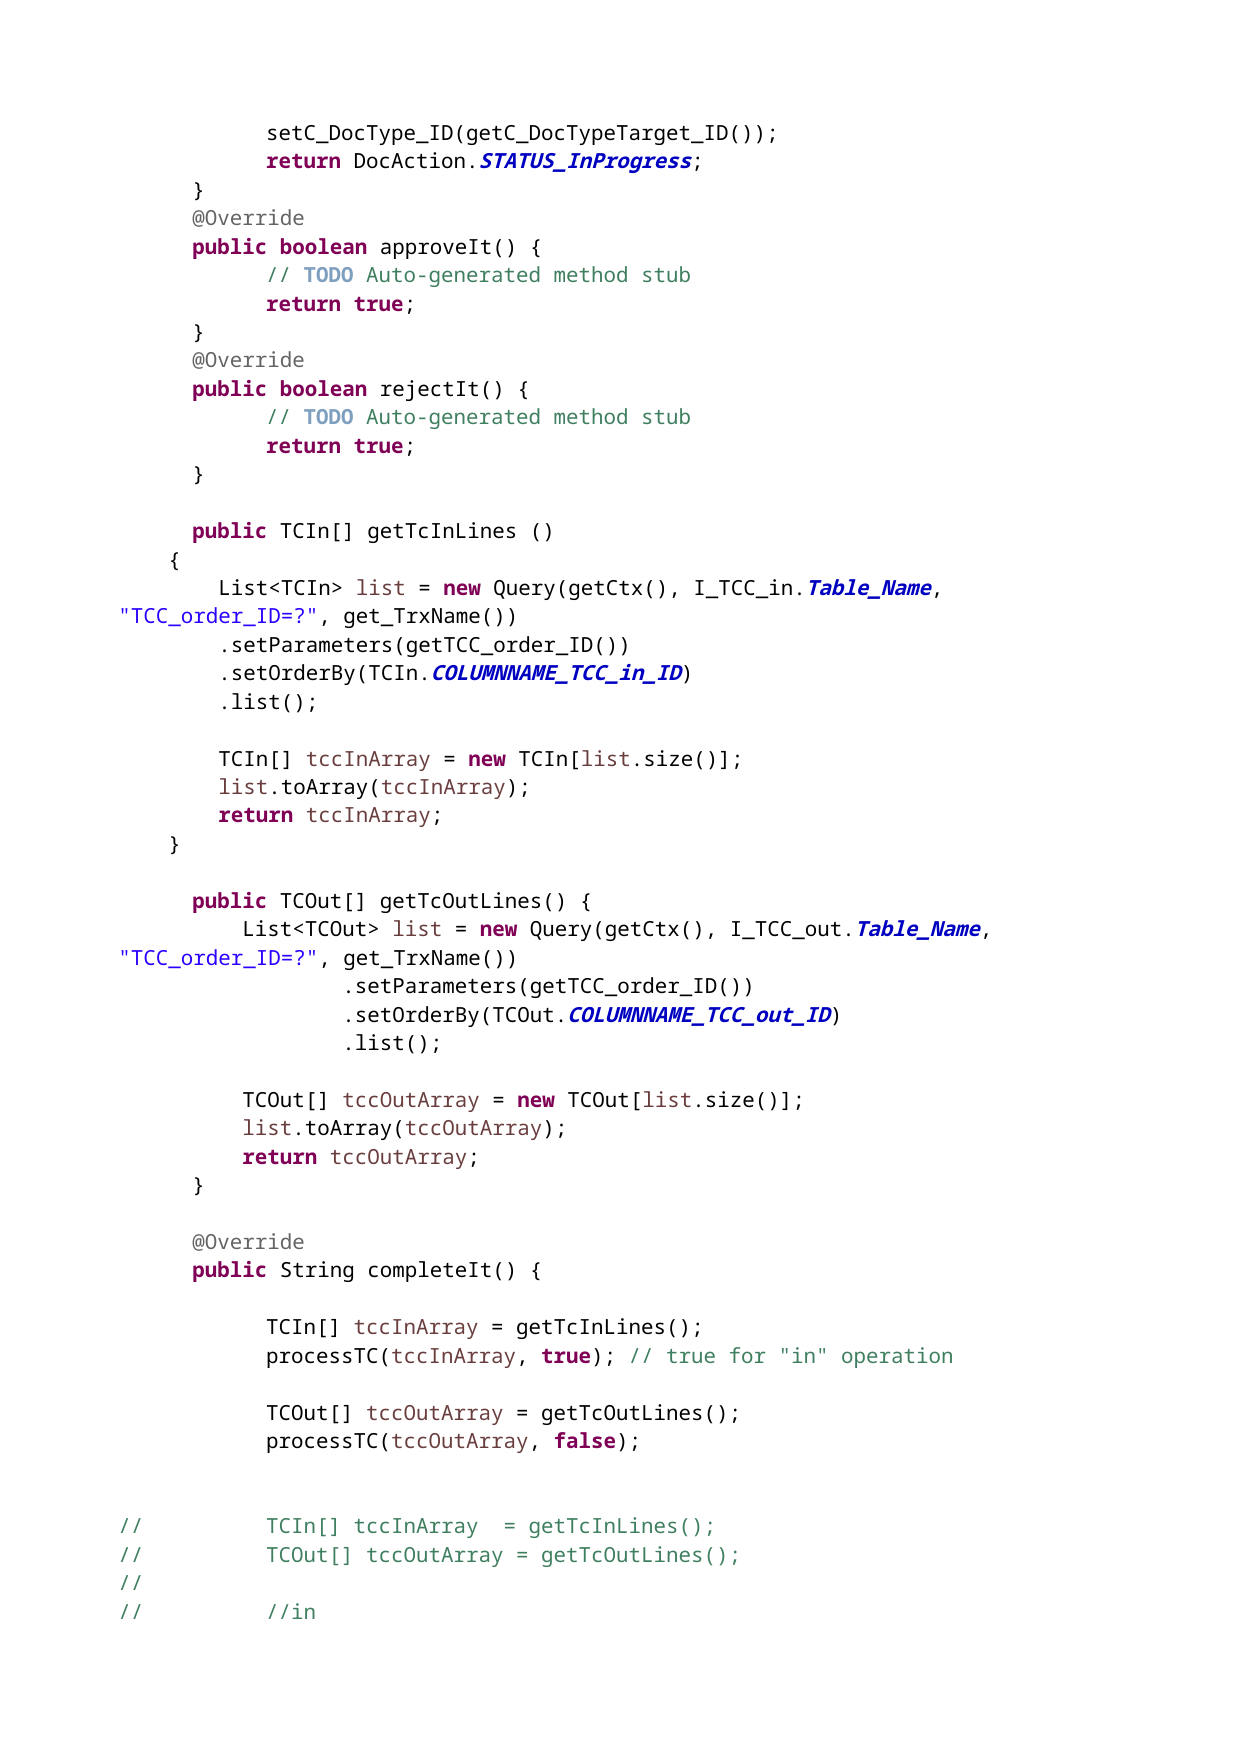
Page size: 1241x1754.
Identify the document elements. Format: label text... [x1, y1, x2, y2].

text } [118, 175, 1122, 203]
text list.toArray(tccInArray); [118, 772, 1122, 801]
text public boolean rejectIt() { [118, 374, 1122, 402]
text // //in [118, 1597, 1122, 1625]
text } [118, 1170, 1122, 1199]
text .list(); [118, 1028, 1122, 1057]
text processTC(tccInArray, true); // true for "in" operation [118, 1341, 1122, 1369]
text // TODO Auto-generated method stub [118, 260, 1122, 289]
text return tccOutArray; [118, 1142, 1122, 1170]
text List<TCOut> list = new Query(getCtx(), I_TCC_out.Table_Name, "TCC_order_ID=?", get_TrxName()) [118, 914, 1122, 971]
text public boolean approveIt() { [118, 232, 1122, 260]
text .setOrderBy(TCOut.COLUMNNAME_TCC_out_ID) [118, 1000, 1122, 1028]
text } [118, 829, 1122, 857]
text { [118, 545, 1122, 573]
text return tccInArray; [118, 801, 1122, 829]
text @Override [118, 346, 1122, 374]
text TCIn[] tccInArray = new TCIn[list.size()]; [118, 744, 1122, 772]
text @Override [118, 1227, 1122, 1256]
text processTC(tccOutArray, false); [118, 1426, 1122, 1455]
text .list(); [118, 687, 1122, 715]
text } [118, 317, 1122, 346]
text List<TCIn> list = new Query(getCtx(), I_TCC_in.Table_Name, "TCC_order_ID=?", get_TrxName()) [118, 573, 1122, 630]
text TCIn[] tccInArray = getTcInLines(); [118, 1312, 1122, 1341]
text list.toArray(tccOutArray); [118, 1113, 1122, 1142]
text // TCOut[] tccOutArray = getTcOutLines(); [118, 1540, 1122, 1568]
text setC_DocType_ID(getC_DocTypeTarget_ID()); [118, 118, 1122, 147]
text return true; [118, 431, 1122, 459]
text public TCIn[] getTcInLines () [118, 516, 1122, 545]
text .setParameters(getTCC_order_ID()) [118, 971, 1122, 1000]
text public TCOut[] getTcOutLines() { [118, 886, 1122, 914]
text // TODO Auto-generated method stub [118, 402, 1122, 431]
text return true; [118, 289, 1122, 317]
text TCOut[] tccOutArray = getTcOutLines(); [118, 1398, 1122, 1426]
text // [118, 1568, 1122, 1597]
text } [118, 459, 1122, 488]
text // TCIn[] tccInArray = getTcInLines(); [118, 1512, 1122, 1540]
text public String completeIt() { [118, 1256, 1122, 1284]
text TCOut[] tccOutArray = new TCOut[list.size()]; [118, 1085, 1122, 1113]
text return DocAction.STATUS_InProgress; [118, 147, 1122, 175]
text .setOrderBy(TCIn.COLUMNNAME_TCC_in_ID) [118, 658, 1122, 687]
text @Override [118, 203, 1122, 232]
text .setParameters(getTCC_order_ID()) [118, 630, 1122, 658]
